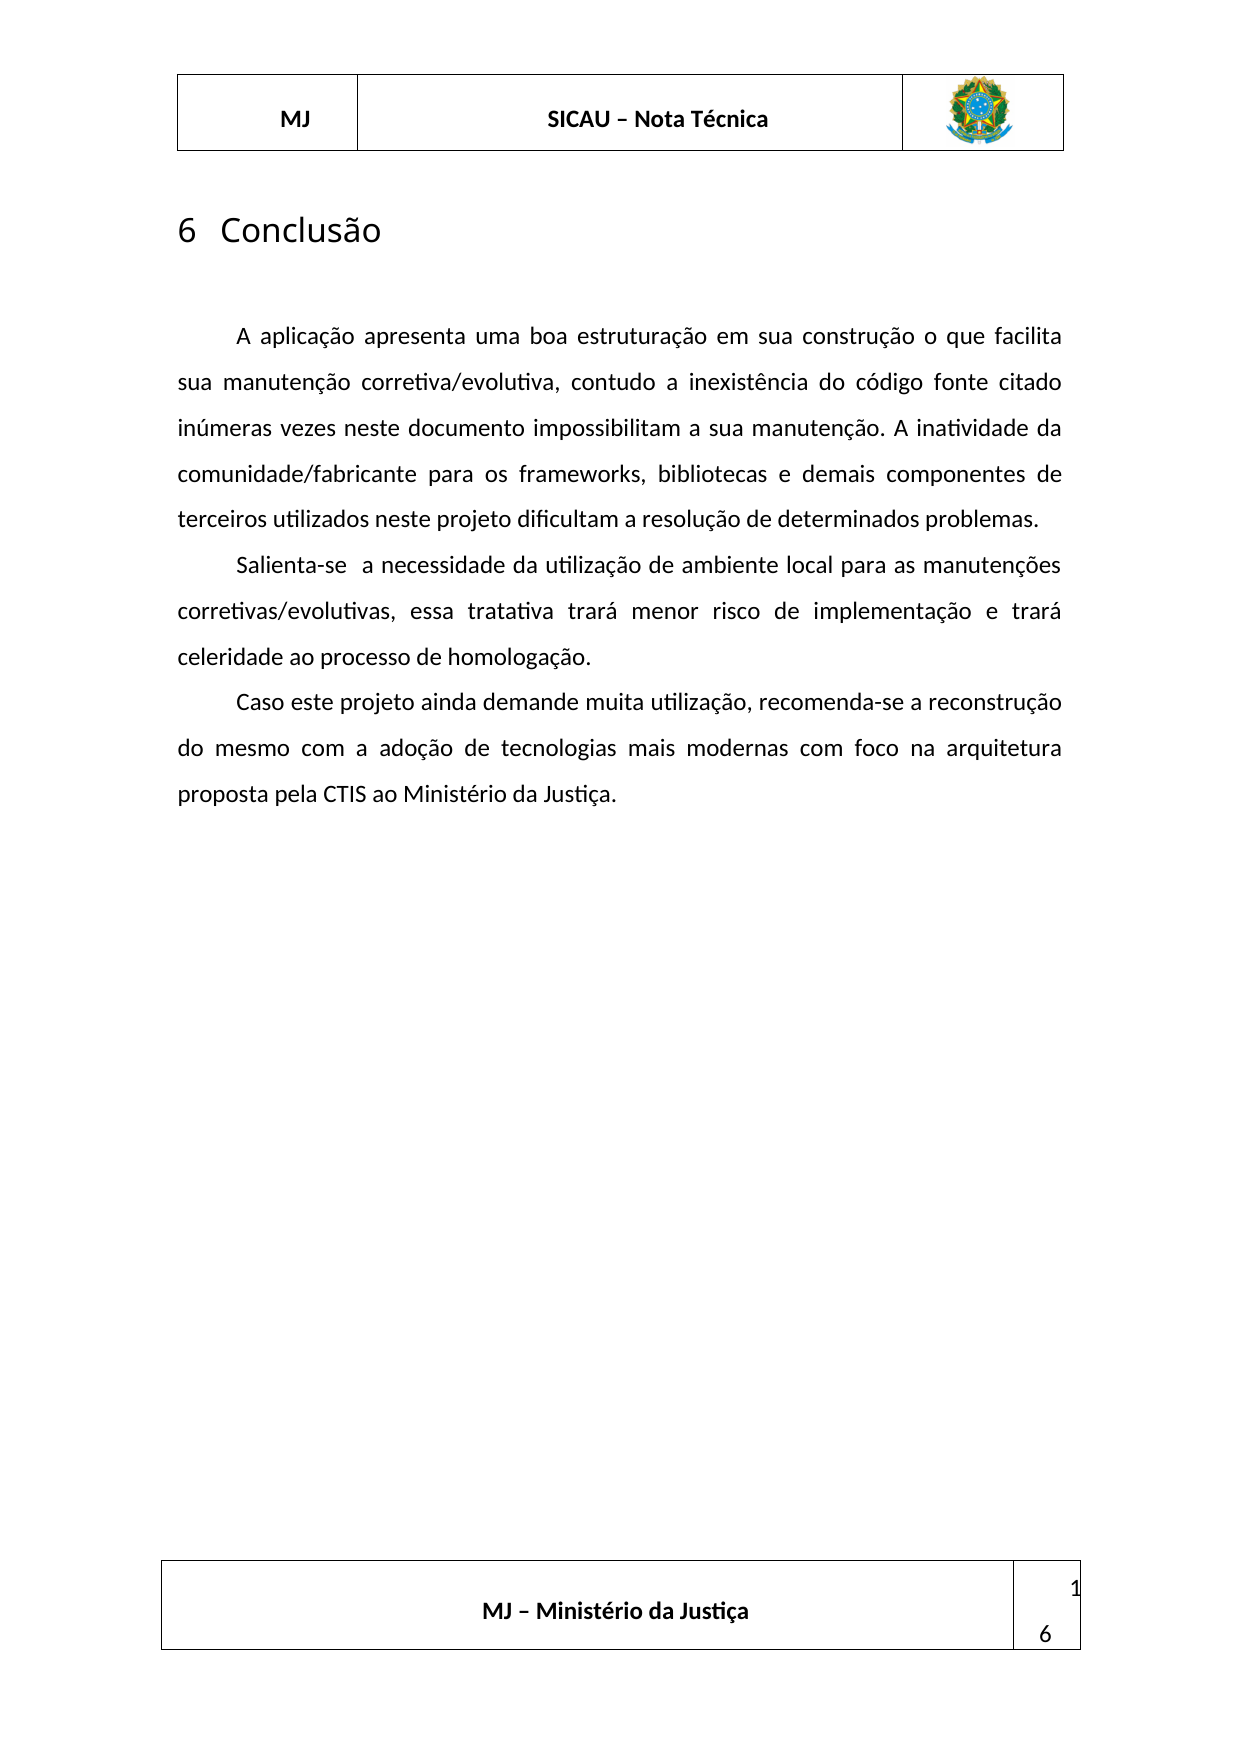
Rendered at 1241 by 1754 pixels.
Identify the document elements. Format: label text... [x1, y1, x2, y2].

subtitle 6 Conclusão [382, 207, 1063, 252]
text A aplicação apresenta uma boa estruturação em sua construção o que facilita sua manutenção corretiva/evolutiva, contudo a inexistência do código fonte citado inúmeras vezes neste documento impossibilitam a sua manutenção. A inatividade da comunidade/fabricante para os frameworks, bibliotecas e demais componentes de terceiros utilizados neste projeto dificultam a resolução de determinados problemas. [177, 488, 1063, 534]
text Caso este projeto ainda demande muita utilização, recomenda-se a reconstrução do mesmo com a adoção de tecnologias mais modernas com foco na arquitetura proposta pela CTIS ao Ministério da Justiça. [177, 686, 1063, 732]
picture [944, 75, 1020, 149]
text A aplicação apresenta uma boa estruturação em sua construção o que facilita sua manutenção corretiva/evolutiva, contudo a inexistência do código fonte citado inúmeras vezes neste documento impossibilitam a sua manutenção. A inatividade da comunidade/fabricante para os frameworks, bibliotecas e demais componentes de terceiros utilizados neste projeto dificultam a resolução de determinados problemas. [177, 321, 1063, 366]
text A aplicação apresenta uma boa estruturação em sua construção o que facilita sua manutenção corretiva/evolutiva, contudo a inexistência do código fonte citado inúmeras vezes neste documento impossibilitam a sua manutenção. A inatividade da comunidade/fabricante para os frameworks, bibliotecas e demais componentes de terceiros utilizados neste projeto dificultam a resolução de determinados problemas. [177, 397, 1063, 412]
text Caso este projeto ainda demande muita utilização, recomenda-se a reconstrução do mesmo com a adoção de tecnologias mais modernas com foco na arquitetura proposta pela CTIS ao Ministério da Justiça. [177, 763, 1063, 808]
text A aplicação apresenta uma boa estruturação em sua construção o que facilita sua manutenção corretiva/evolutiva, contudo a inexistência do código fonte citado inúmeras vezes neste documento impossibilitam a sua manutenção. A inatividade da comunidade/fabricante para os frameworks, bibliotecas e demais componentes de terceiros utilizados neste projeto dificultam a resolução de determinados problemas. [177, 442, 1063, 458]
text Salienta-se a necessidade da utilização de ambiente local para as manutenções corretivas/evolutivas, essa tratativa trará menor risco de implementação e trará celeridade ao processo de homologação. [177, 625, 1063, 671]
text Salienta-se a necessidade da utilização de ambiente local para as manutenções corretivas/evolutivas, essa tratativa trará menor risco de implementação e trará celeridade ao processo de homologação. [177, 549, 1063, 595]
